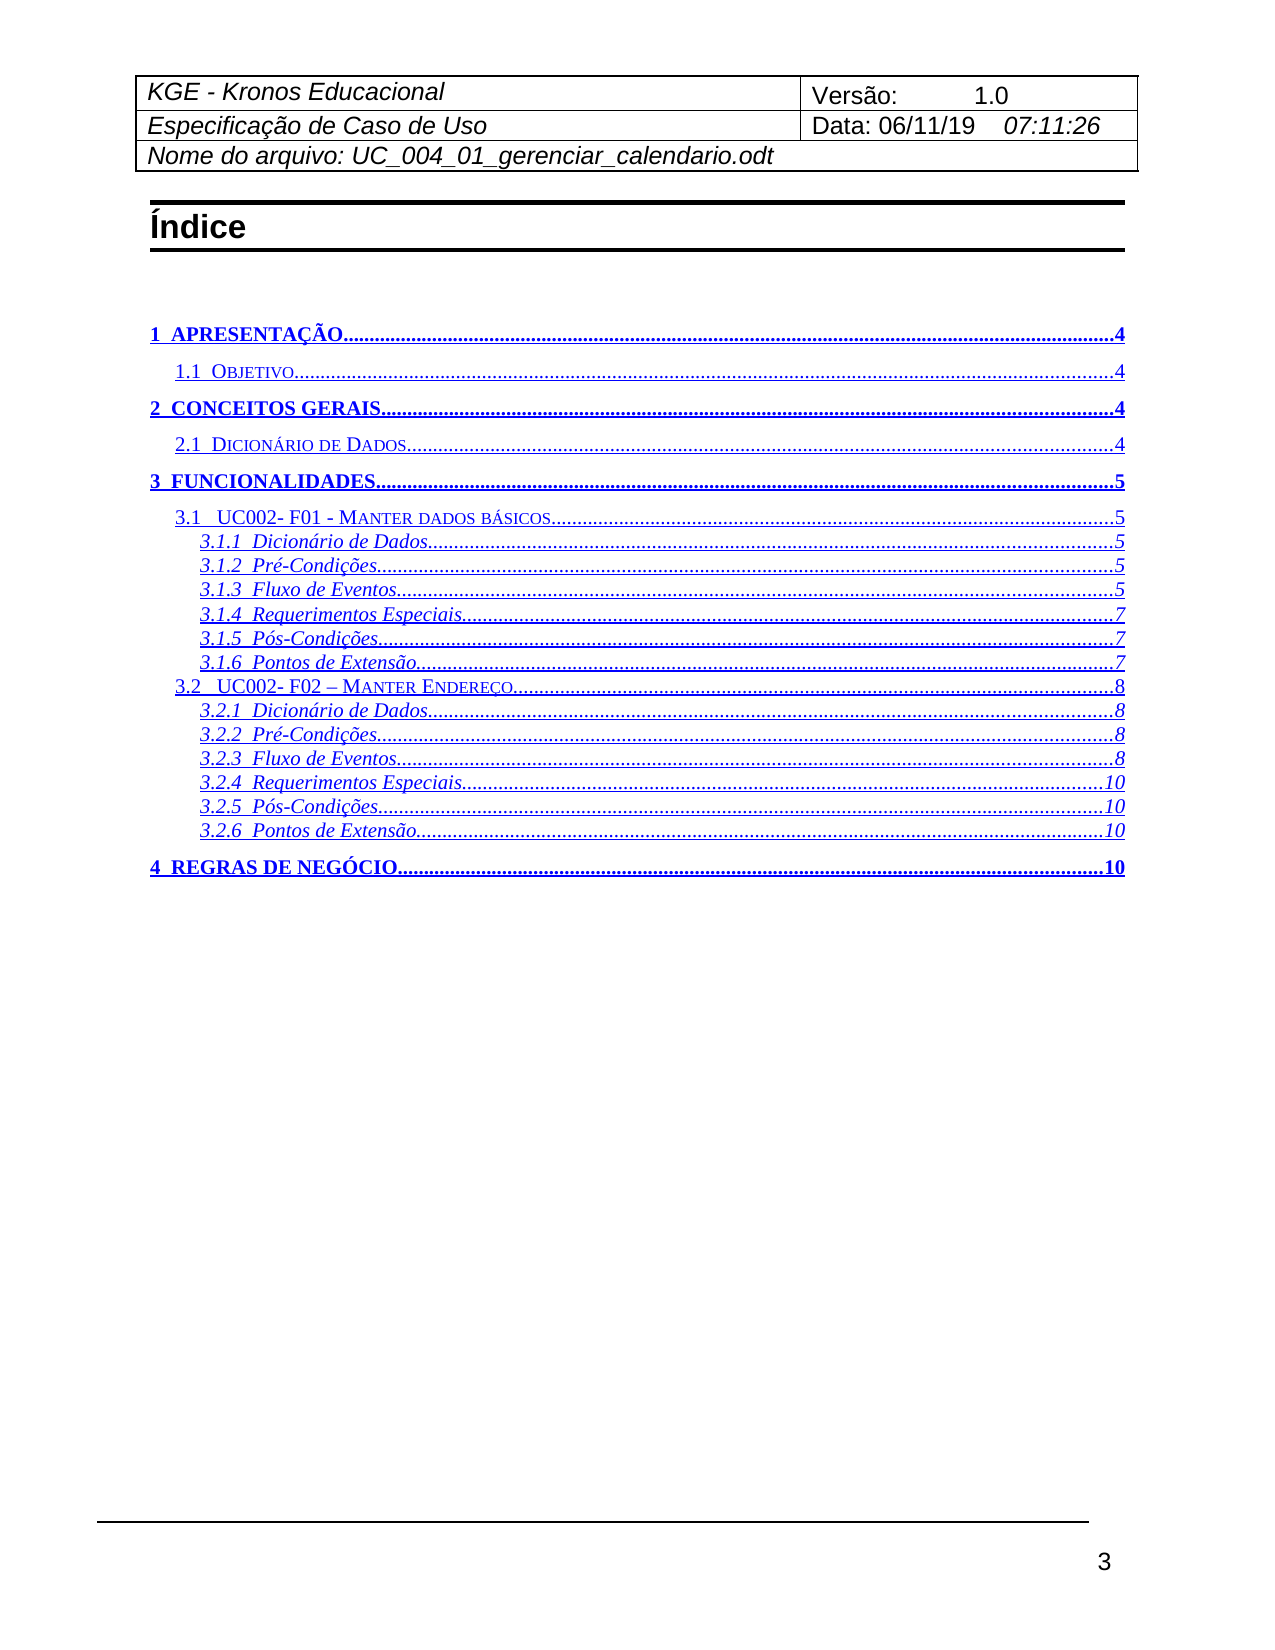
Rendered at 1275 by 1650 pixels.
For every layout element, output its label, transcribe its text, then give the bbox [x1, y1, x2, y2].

text 3 Funcionalidades 5 [150, 469, 1125, 489]
text Índice [150, 205, 1125, 248]
text 3.2.5 Pós-Condições 10 [200, 794, 1125, 815]
text 3.2.2 Pré-Condições 8 [200, 722, 1125, 743]
text 2 Conceitos Gerais 4 [150, 396, 1125, 416]
text 3.1.4 Requerimentos Especiais 7 [200, 601, 1125, 622]
text 1 Apresentação 4 [150, 322, 1125, 343]
text 3.1 UC002- F01 - Manter dados básicos 5 [175, 505, 1125, 526]
text 3.1.1 Dicionário de Dados 5 [200, 529, 1125, 550]
text 3.1.5 Pós-Condições 7 [200, 626, 1125, 646]
text 3.2.1 Dicionário de Dados 8 [200, 698, 1125, 719]
text 3.1.2 Pré-Condições 5 [200, 553, 1125, 574]
text 3.1.3 Fluxo de Eventos 5 [200, 577, 1125, 598]
text 3.2 UC002- F02 – Manter Endereço 8 [175, 674, 1125, 694]
text 3.2.4 Requerimentos Especiais 10 [200, 770, 1125, 791]
text 3.2.3 Fluxo de Eventos 8 [200, 746, 1125, 767]
text 1.1 Objetivo 4 [175, 359, 1125, 380]
text 2.1 Dicionário de Dados 4 [175, 432, 1125, 453]
text 4 Regras de Negócio 10 [150, 854, 1125, 875]
text 3.2.6 Pontos de Extensão 10 [200, 818, 1125, 839]
text 3.1.6 Pontos de Extensão 7 [200, 649, 1125, 670]
